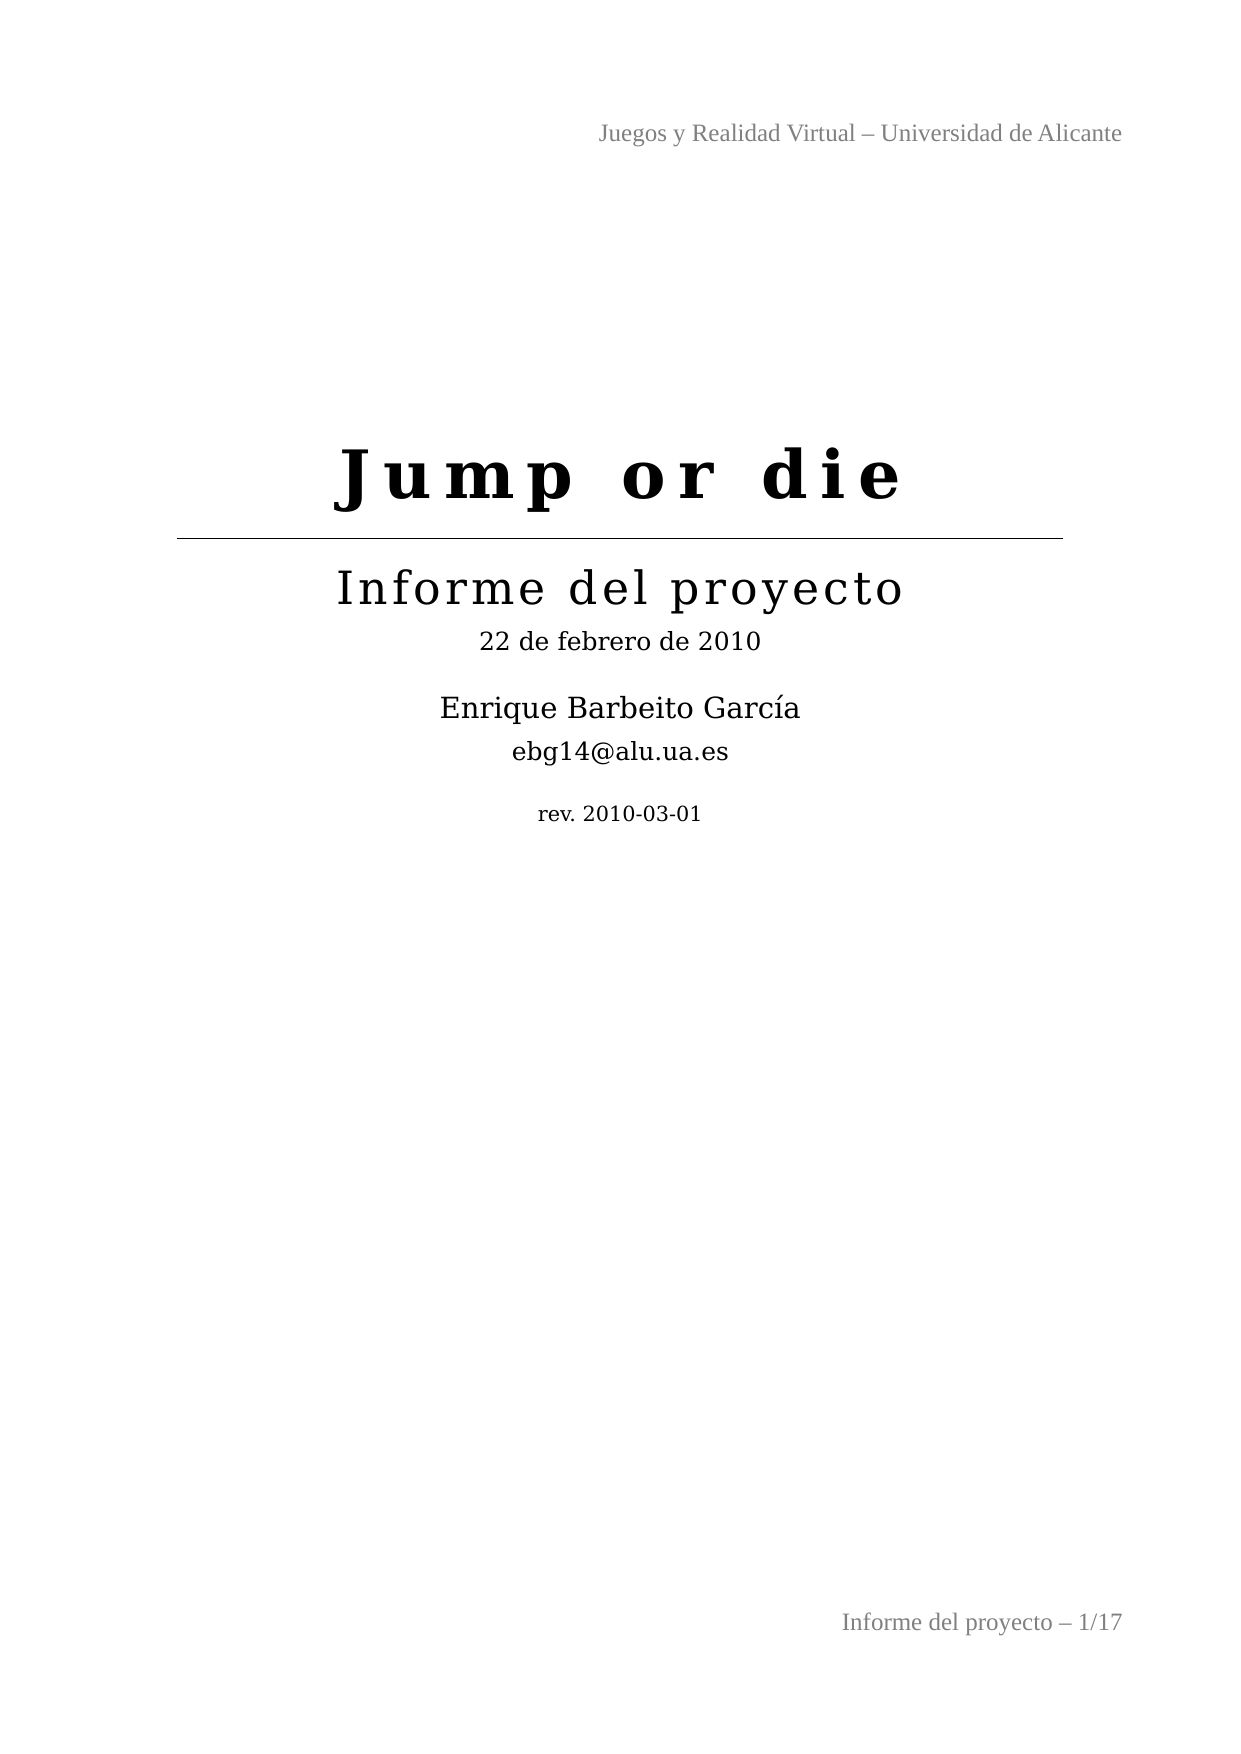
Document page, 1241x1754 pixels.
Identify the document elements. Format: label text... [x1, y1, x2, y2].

text Jump or die [177, 413, 1063, 538]
text ebg14@alu.ua.es [118, 737, 1122, 766]
text 22 de febrero de 2010 [118, 627, 1122, 656]
text Enrique Barbeito García [118, 692, 1122, 726]
text rev. 2010-03-01 [118, 802, 1122, 826]
text Informe del proyecto [118, 562, 1122, 615]
